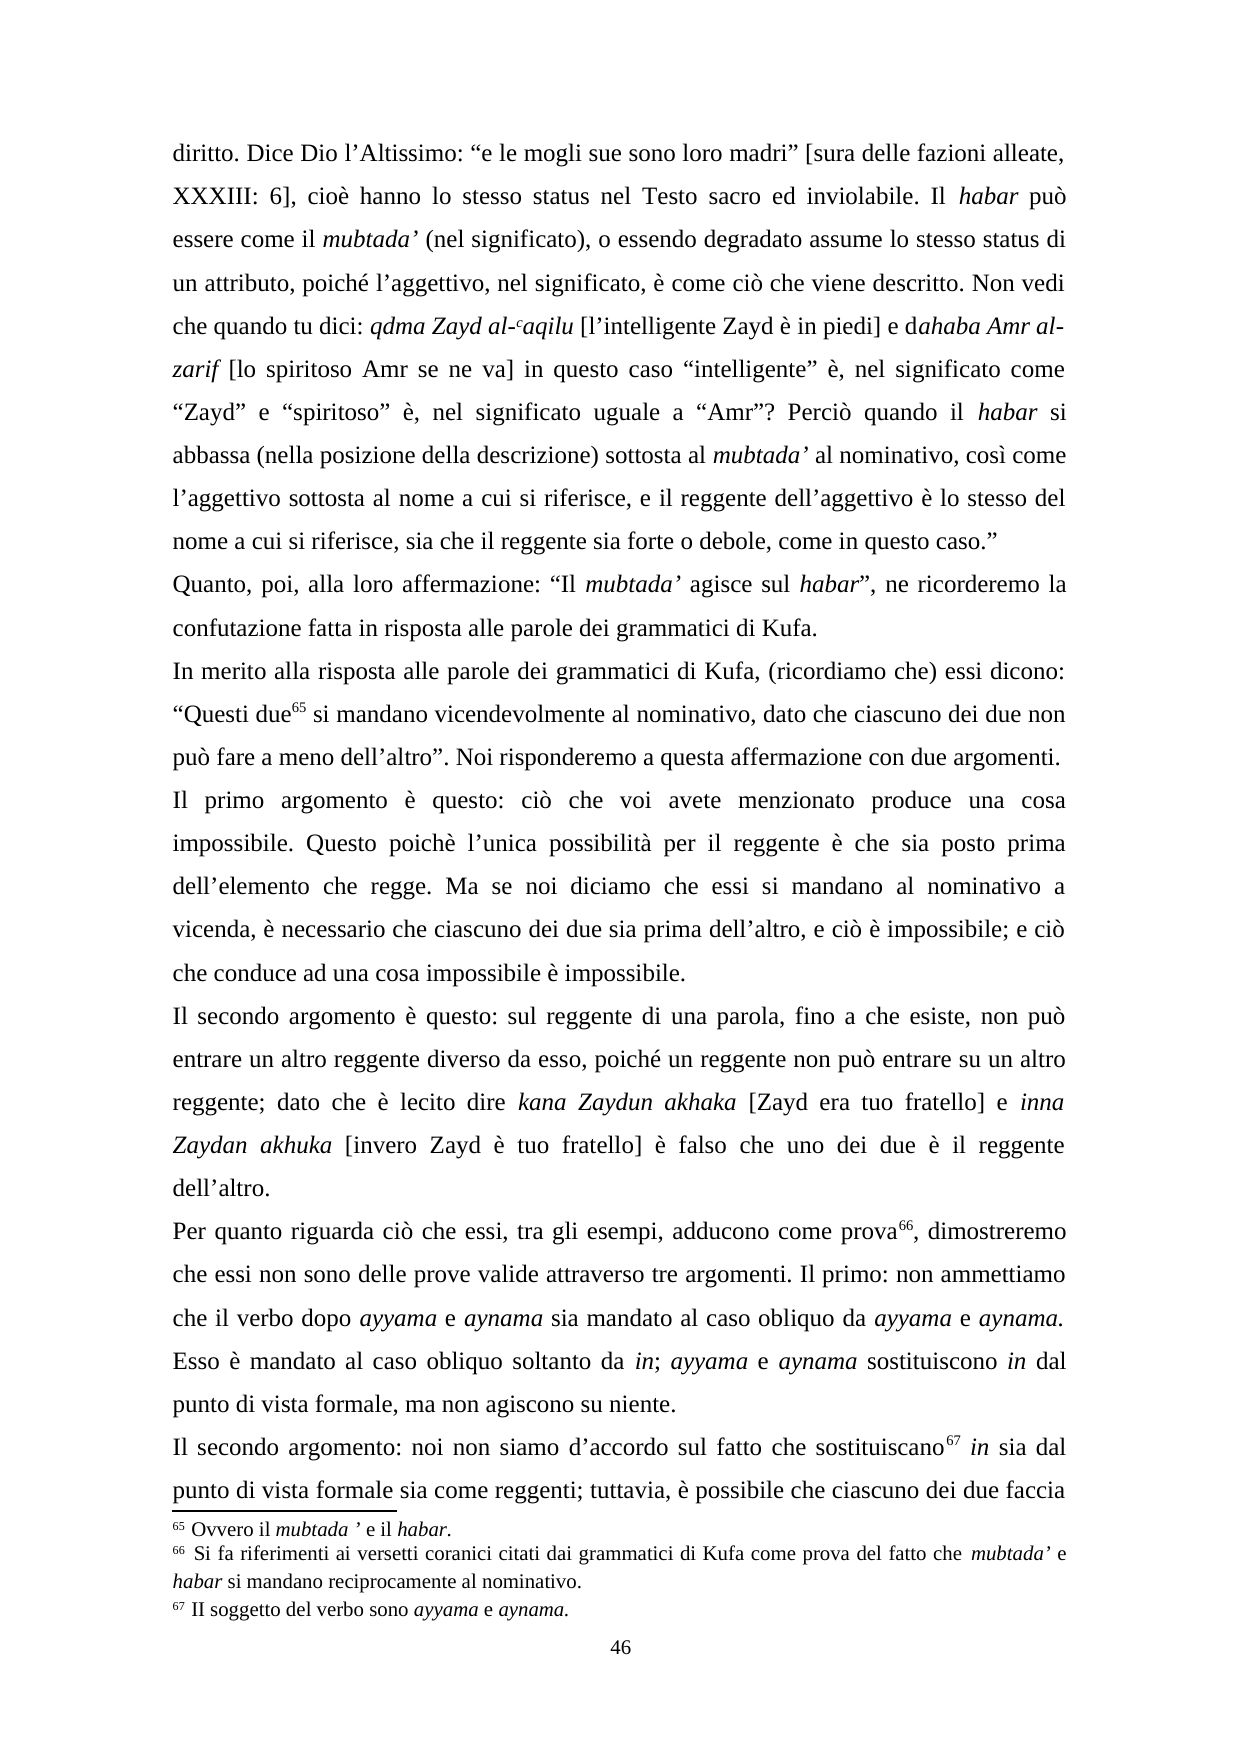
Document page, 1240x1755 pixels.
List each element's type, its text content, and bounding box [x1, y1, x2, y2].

text In merito alla risposta alle parole dei grammatici di Kufa, (ricordiamo che) essi dicono: “Questi due si mandano vicendevolmente al nominativo, dato che ciascuno dei due non può fare a meno dell’altro”. Noi risponderemo a questa affermazione con due argomenti. [172, 656, 1067, 771]
text diritto. Dice Dio l’Altissimo: “e le mogli sue sono loro madri” [sura delle fazioni alleate, XXXIII: 6], cioè hanno lo stesso status nel Testo sacro ed inviolabile. Il habar può essere come il mubtada’ (nel significato), o essendo degradato assume lo stesso status di un attributo, poiché l’aggettivo, nel significato, è come ciò che viene descritto. Non vedi che quando tu dici: qdma Zayd al-caqilu [l’intelligente Zayd è in piedi] e dahaba Amr al-zarif [lo spiritoso Amr se ne va] in questo caso “intelligente” è, nel significato come “Zayd” e “spiritoso” è, nel significato uguale a “Amr”? Perciò quando il habar si abbassa (nella posizione della descrizione) sottosta al mubtada’ al nominativo, così come l’aggettivo sottosta al nome a cui si riferisce, e il reggente dell’aggettivo è lo stesso del nome a cui si riferisce, sia che il reggente sia forte o debole, come in questo caso.” [172, 138, 1067, 555]
text Il secondo argomento: noi non siamo d’accordo sul fatto che sostituiscano in sia dal punto di vista formale sia come reggenti; tuttavia, è possibile che ciascuno dei due faccia [172, 1432, 1067, 1504]
text Quanto, poi, alla loro affermazione: “Il mubtada’ agisce sul habar”, ne ricorderemo la confutazione fatta in risposta alle parole dei grammatici di Kufa. [172, 569, 1067, 641]
text Si fa riferimenti ai versetti coranici citati dai grammatici di Kufa come prova del fatto che mubtada’ e habar si mandano reciprocamente al nominativo. [172, 1541, 1067, 1593]
text Il secondo argomento è questo: sul reggente di una parola, fino a che esiste, non può entrare un altro reggente diverso da esso, poiché un reggente non può entrare su un altro reggente; dato che è lecito dire kana Zaydun akhaka [Zayd era tuo fratello] e inna Zaydan akhuka [invero Zayd è tuo fratello] è falso che uno dei due è il reggente dell’altro. [172, 1001, 1067, 1202]
text Il primo argomento è questo: ciò che voi avete menzionato produce una cosa impossibile. Questo poichè l’unica possibilità per il reggente è che sia posto prima dell’elemento che regge. Ma se noi diciamo che essi si mandano al nominativo a vicenda, è necessario che ciascuno dei due sia prima dell’altro, e ciò è impossibile; e ciò che conduce ad una cosa impossibile è impossibile. [172, 785, 1067, 986]
text II soggetto del verbo sono ayyama e aynama. [172, 1596, 1067, 1621]
text Ovvero il mubtada ’ e il habar. [172, 1517, 1067, 1541]
text Per quanto riguarda ciò che essi, tra gli esempi, adducono come prova, dimostreremo che essi non sono delle prove valide attraverso tre argomenti. Il primo: non ammettiamo che il verbo dopo ayyama e aynama sia mandato al caso obliquo da ayyama e aynama. Esso è mandato al caso obliquo soltanto da in; ayyama e aynama sostituiscono in dal punto di vista formale, ma non agiscono su niente. [172, 1216, 1067, 1418]
